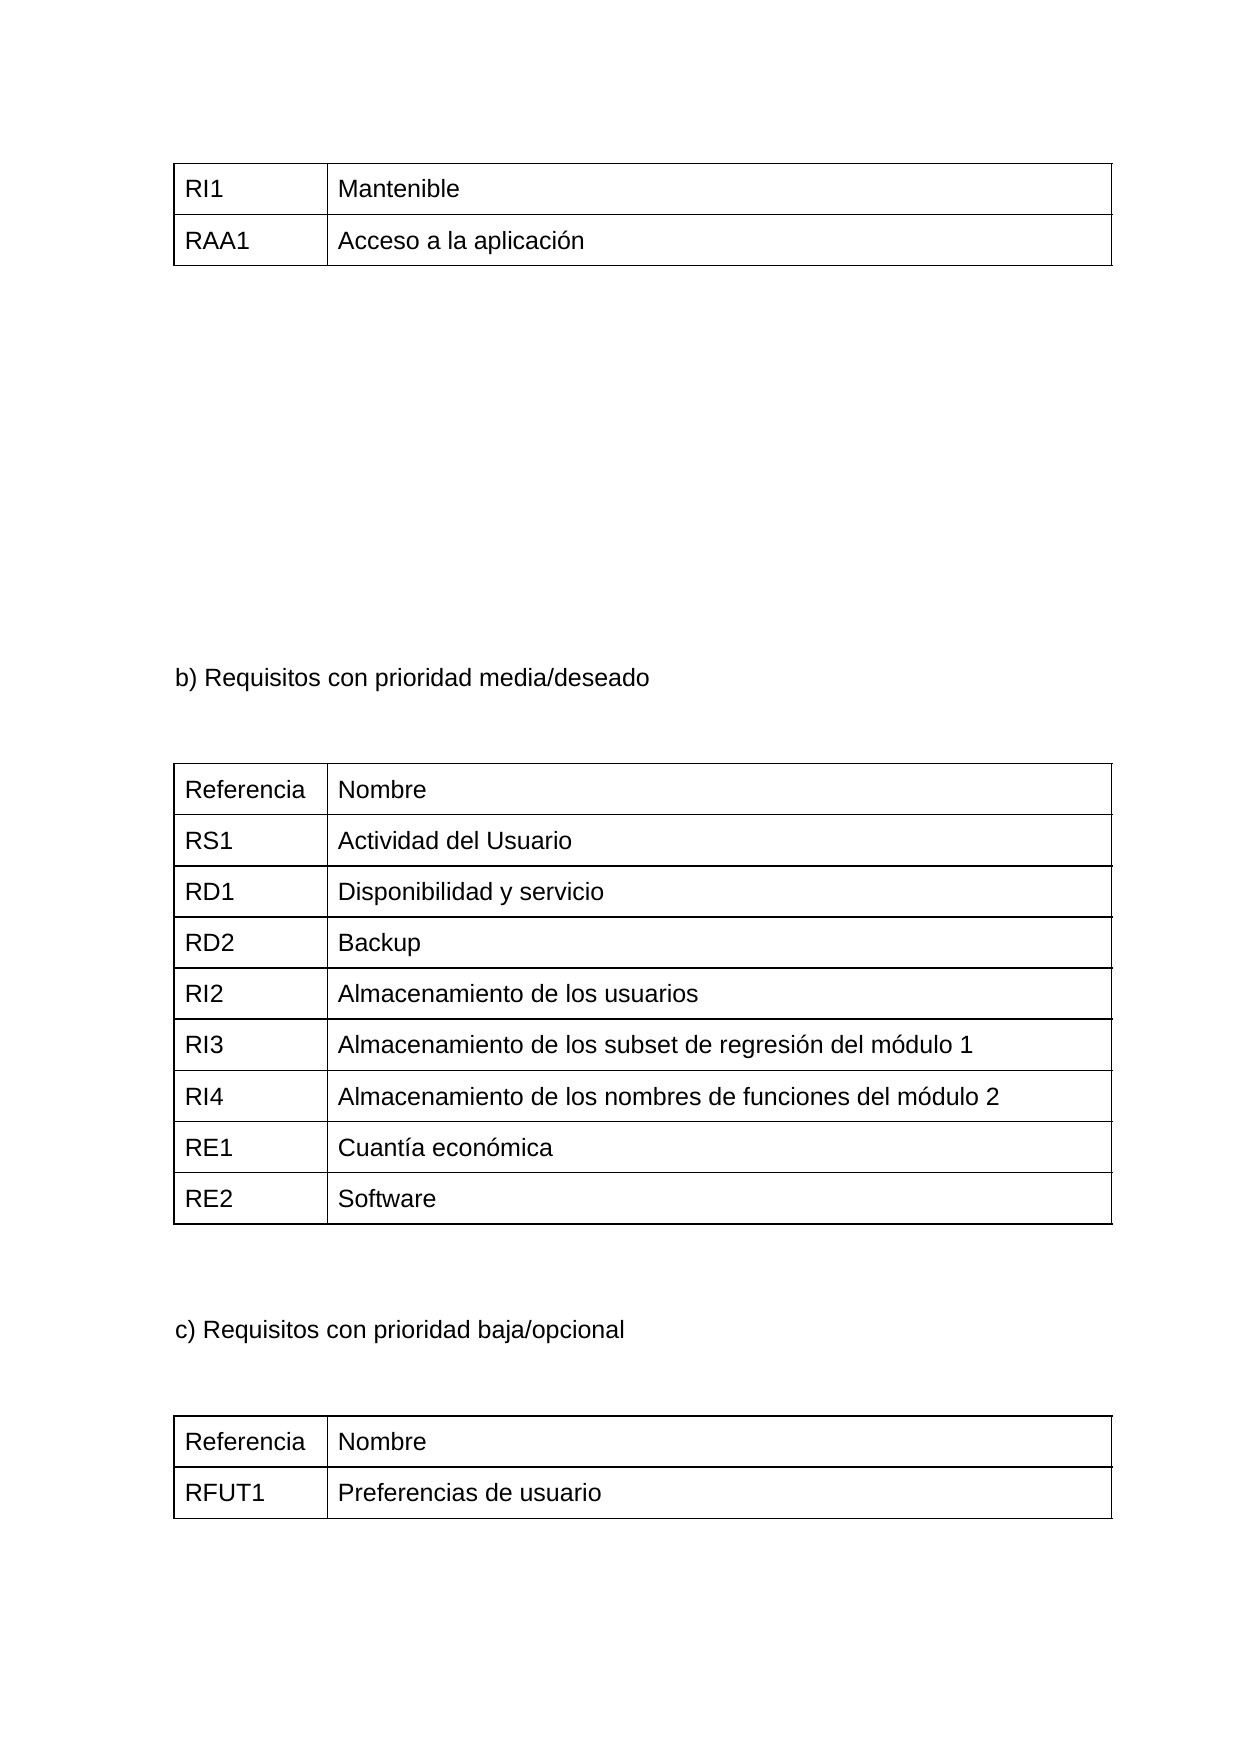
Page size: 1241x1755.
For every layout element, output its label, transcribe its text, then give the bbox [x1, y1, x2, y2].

table_header Referencia [175, 1417, 327, 1466]
table_cell RI2 [175, 969, 327, 1018]
table_cell Almacenamiento de los nombres de funciones del módulo 2 [328, 1071, 1111, 1121]
table_cell RI4 [175, 1071, 327, 1121]
table_cell Software [328, 1173, 1111, 1223]
table_cell Disponibilidad y servicio [328, 867, 1111, 916]
table_cell Mantenible [328, 164, 1111, 214]
table_header Nombre [328, 764, 1111, 814]
text c) Requisitos con prioridad baja/opcional [175, 1315, 1065, 1344]
table_cell RE1 [175, 1122, 327, 1172]
table_cell RFUT1 [175, 1468, 327, 1517]
table_header Referencia [175, 764, 327, 814]
table_cell RI3 [175, 1020, 327, 1069]
text b) Requisitos con prioridad media/deseado [175, 663, 1065, 691]
table_cell Almacenamiento de los subset de regresión del módulo 1 [328, 1020, 1111, 1069]
table_cell Actividad del Usuario [328, 815, 1111, 865]
table_cell Preferencias de usuario [328, 1468, 1111, 1517]
table_cell Almacenamiento de los usuarios [328, 969, 1111, 1018]
table_cell RD2 [175, 918, 327, 967]
table_cell RI1 [175, 164, 327, 214]
table_cell RD1 [175, 867, 327, 916]
table_cell RE2 [175, 1173, 327, 1223]
table_cell RS1 [175, 815, 327, 865]
table_header Nombre [328, 1417, 1111, 1466]
table_cell RAA1 [175, 215, 327, 265]
table_cell Backup [328, 918, 1111, 967]
table_cell Acceso a la aplicación [328, 215, 1111, 265]
table_cell Cuantía económica [328, 1122, 1111, 1172]
